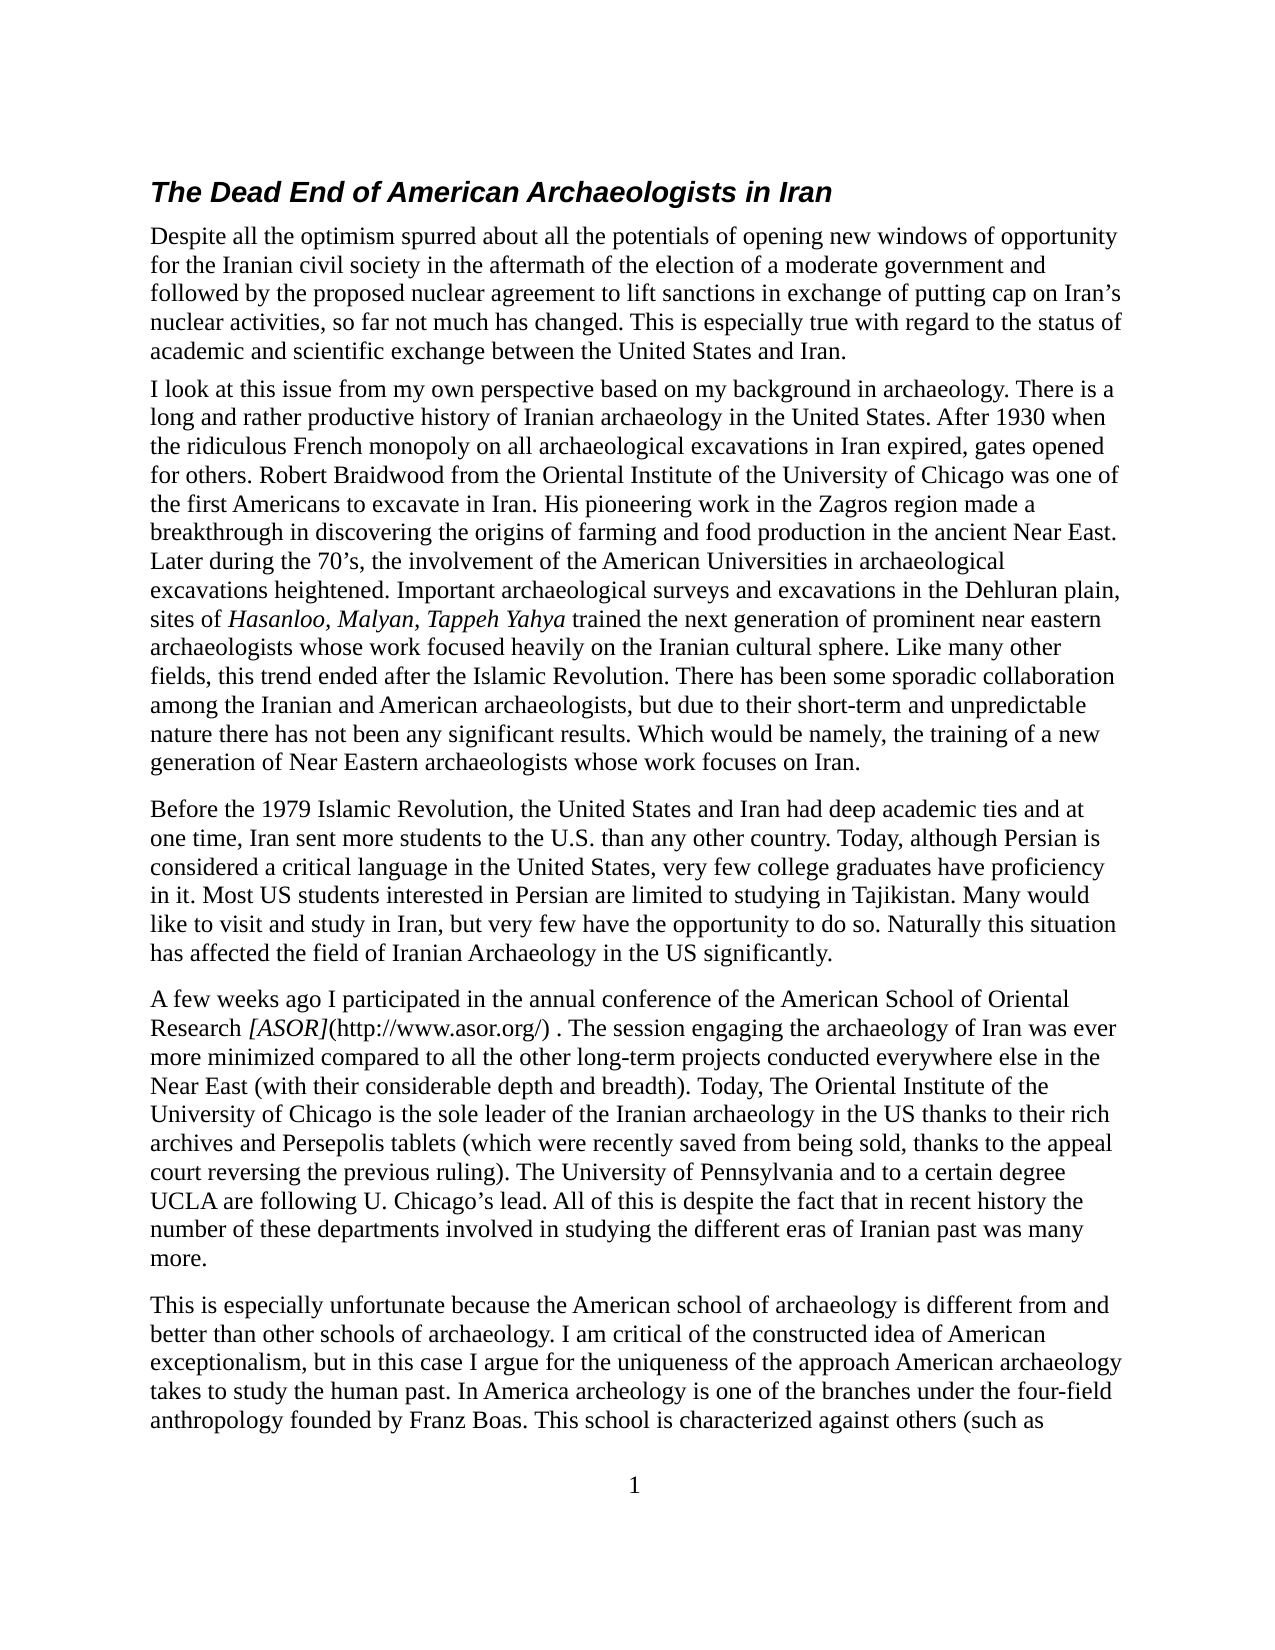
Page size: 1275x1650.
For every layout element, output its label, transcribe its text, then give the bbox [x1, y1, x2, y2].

text This is especially unfortunate because the American school of archaeology is different from and better than other schools of archaeology. I am critical of the constructed idea of American exceptionalism, but in this case I argue for the uniqueness of the approach American archaeology takes to study the human past. In America archeology is one of the branches under the four-field anthropology founded by Franz Boas. This school is characterized against others (such as [150, 1290, 1125, 1434]
text Before the 1979 Islamic Revolution, the United States and Iran had deep academic ties and at one time, Iran sent more students to the U.S. than any other country. Today, although Persian is considered a critical language in the United States, very few college graduates have proficiency in it. Most US students interested in Persian are limited to studying in Tajikistan. Many would like to visit and study in Iran, but very few have the opportunity to do so. Naturally this situation has affected the field of Iranian Archaeology in the US significantly. [150, 794, 1125, 967]
text I look at this issue from my own perspective based on my background in archaeology. There is a long and rather productive history of Iranian archaeology in the United States. After 1930 when the ridiculous French monopoly on all archaeological excavations in Iran expired, gates opened for others. Robert Braidwood from the Oriental Institute of the University of Chicago was one of the first Americans to excavate in Iran. His pioneering work in the Zagros region made a breakthrough in discovering the origins of farming and food production in the ancient Near East. Later during the 70’s, the involvement of the American Universities in archaeological excavations heightened. Important archaeological surveys and excavations in the Dehluran plain, sites of Hasanloo, Malyan, Tappeh Yahya trained the next generation of prominent near eastern archaeologists whose work focused heavily on the Iranian cultural sphere. Like many other fields, this trend ended after the Islamic Revolution. There has been some sporadic collaboration among the Iranian and American archaeologists, but due to their short-term and unpredictable nature there has not been any significant results. Which would be namely, the training of a new generation of Near Eastern archaeologists whose work focuses on Iran. [150, 374, 1125, 776]
subtitle The Dead End of American Archaeologists in Iran [150, 175, 1125, 208]
text Despite all the optimism spurred about all the potentials of opening new windows of opportunity for the Iranian civil society in the aftermath of the election of a moderate government and followed by the proposed nuclear agreement to lift sanctions in exchange of putting cap on Iran’s nuclear activities, so far not much has changed. This is especially true with regard to the status of academic and scientific exchange between the United States and Iran. [150, 221, 1125, 365]
text A few weeks ago I participated in the annual conference of the American School of Oriental Research [ASOR](http://www.asor.org/) . The session engaging the archaeology of Iran was ever more minimized compared to all the other long-term projects conducted everywhere else in the Near East (with their considerable depth and breadth). Today, The Oriental Institute of the University of Chicago is the sole leader of the Iranian archaeology in the US thanks to their rich archives and Persepolis tablets (which were recently saved from being sold, thanks to the appeal court reversing the previous ruling). The University of Pennsylvania and to a certain degree UCLA are following U. Chicago’s lead. All of this is despite the fact that in recent history the number of these departments involved in studying the different eras of Iranian past was many more. [150, 984, 1125, 1272]
